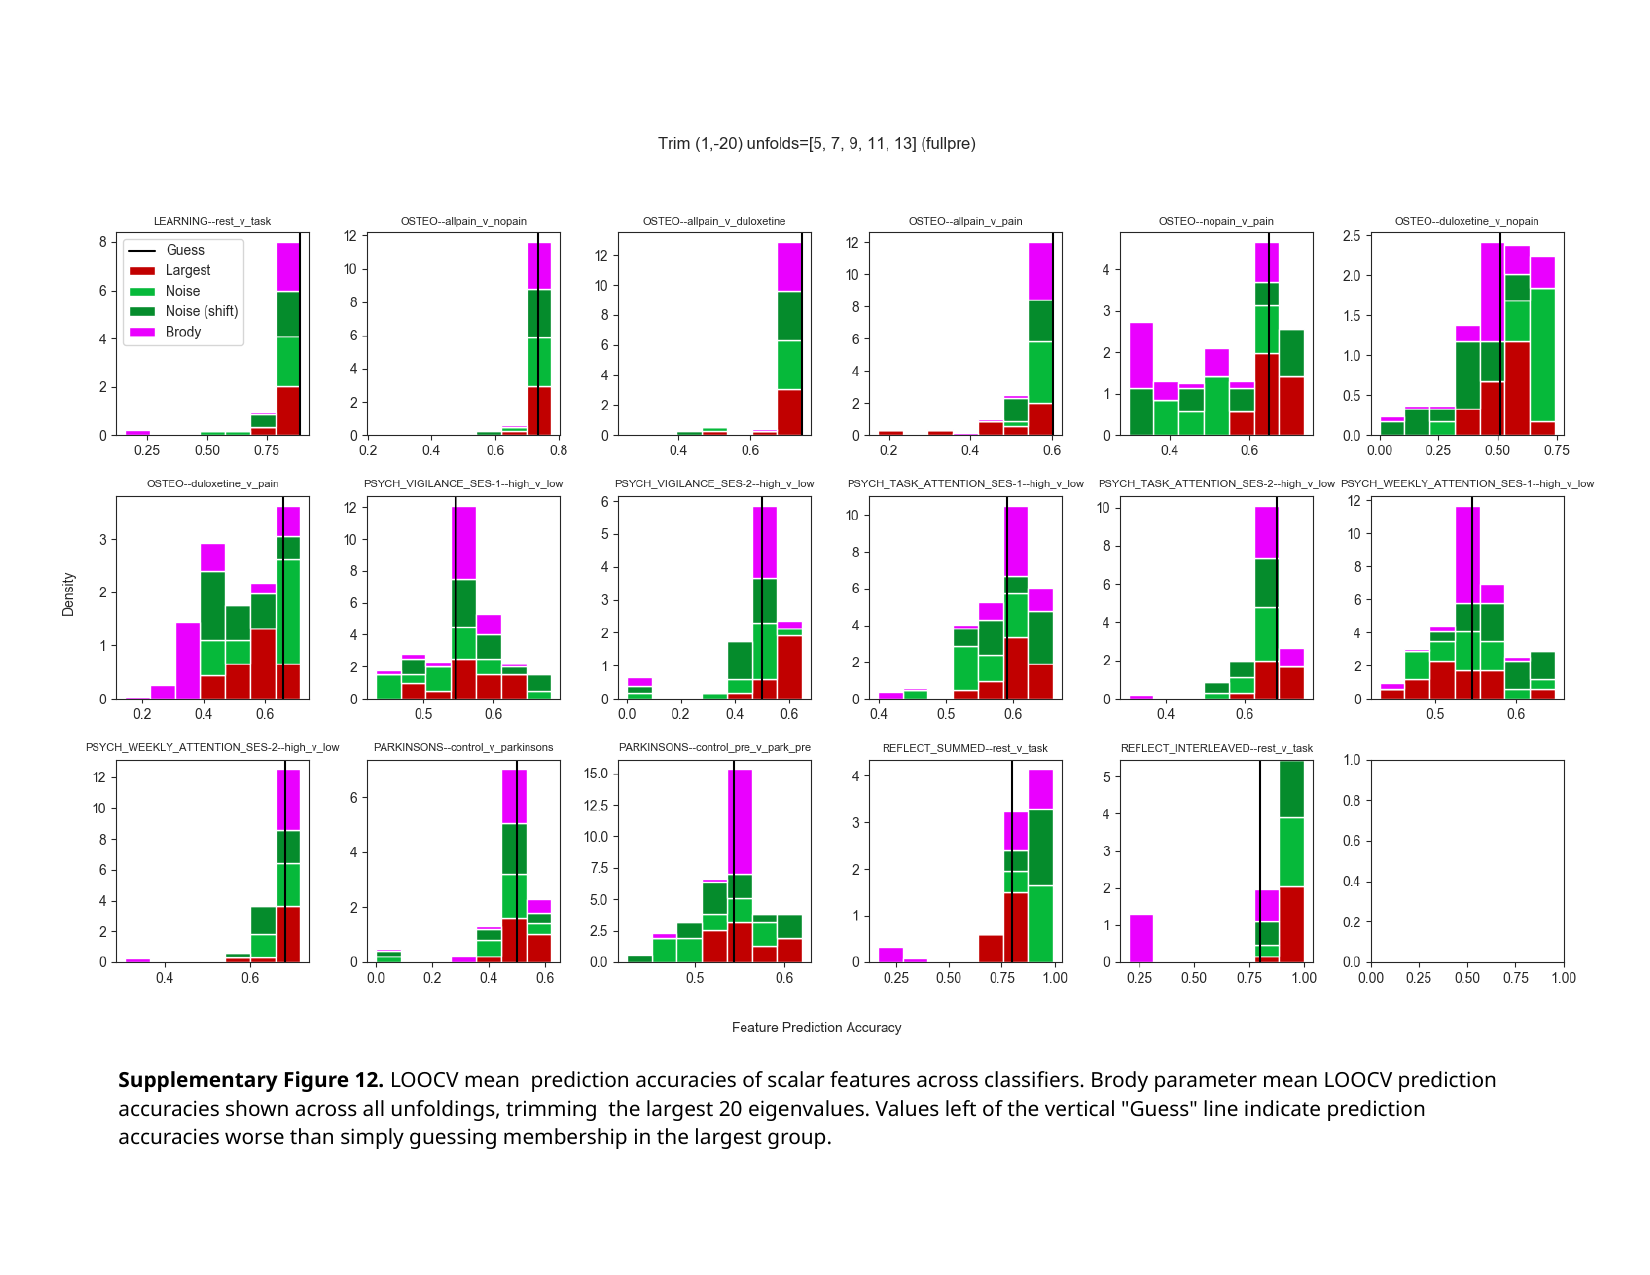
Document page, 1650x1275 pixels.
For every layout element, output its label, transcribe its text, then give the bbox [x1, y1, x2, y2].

text Supplementary Figure 12. LOOCV mean prediction accuracies of scalar features across classifiers. Brody parameter mean LOOCV prediction accuracies shown across all unfoldings, trimming the largest 20 eigenvalues. Values left of the vertical "Guess" line indicate prediction accuracies worse than simply guessing membership in the largest group. [118, 1066, 1532, 1151]
picture [35, 118, 1620, 1066]
